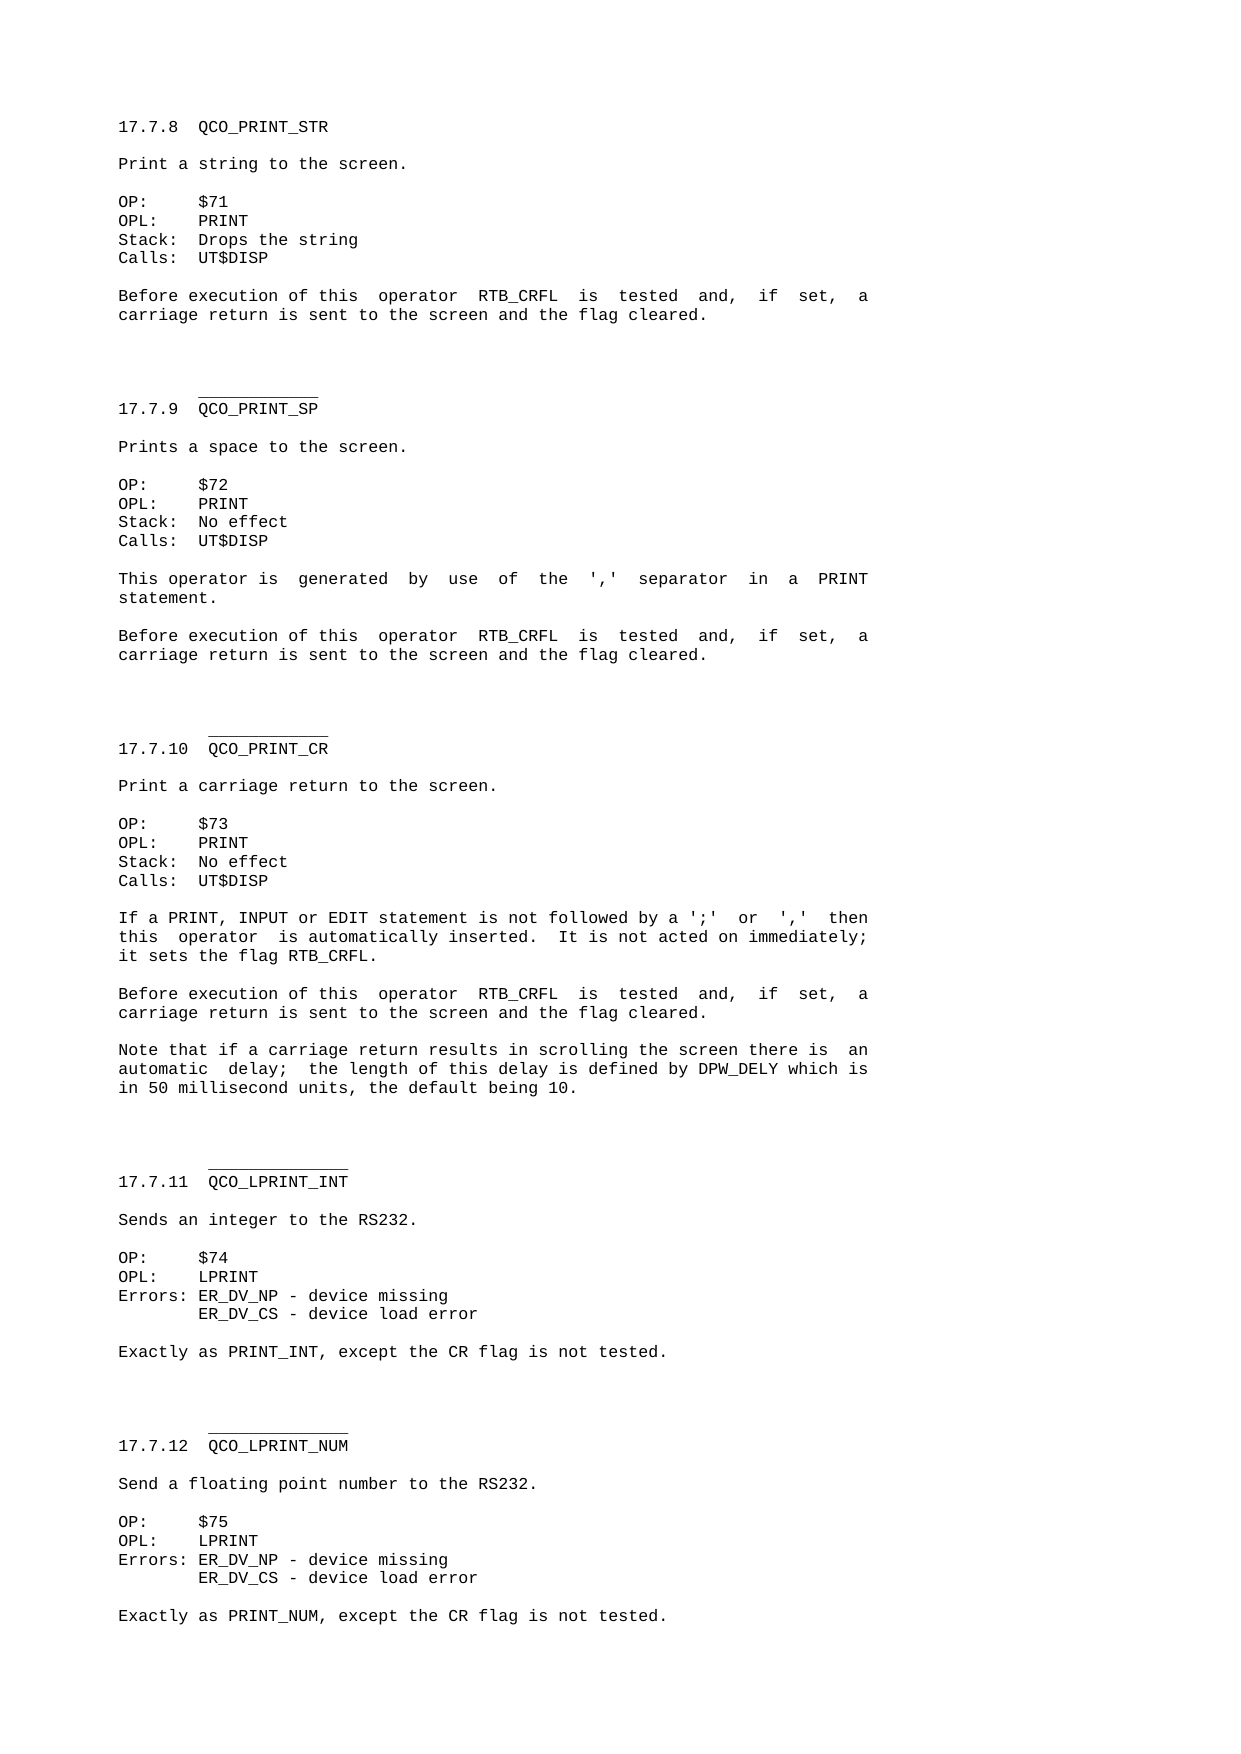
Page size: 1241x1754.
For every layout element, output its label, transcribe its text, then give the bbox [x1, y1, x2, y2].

text Stack: Drops the string [118, 231, 1122, 250]
text Errors: ER_DV_NP - device missing [118, 1551, 1122, 1570]
text ER_DV_CS - device load error [118, 1306, 1122, 1325]
text statement. [118, 589, 1122, 608]
text OPL: LPRINT [118, 1532, 1122, 1551]
text OPL: PRINT [118, 212, 1122, 231]
text Before execution of this operator RTB_CRFL is tested and, if set, a [118, 288, 1122, 307]
text Before execution of this operator RTB_CRFL is tested and, if set, a [118, 985, 1122, 1004]
text carriage return is sent to the screen and the flag cleared. [118, 646, 1122, 665]
text 17.7.8 QCO_PRINT_STR [118, 118, 1122, 137]
text OP: $74 [118, 1249, 1122, 1268]
text OP: $75 [118, 1513, 1122, 1532]
text automatic delay; the length of this delay is defined by DPW_DELY which is [118, 1061, 1122, 1080]
text Sends an integer to the RS232. [118, 1212, 1122, 1231]
text in 50 millisecond units, the default being 10. [118, 1080, 1122, 1098]
text OP: $71 [118, 193, 1122, 212]
text Errors: ER_DV_NP - device missing [118, 1287, 1122, 1306]
text Before execution of this operator RTB_CRFL is tested and, if set, a [118, 627, 1122, 646]
text ______________ [118, 1419, 1122, 1438]
text Stack: No effect [118, 853, 1122, 872]
text it sets the flag RTB_CRFL. [118, 948, 1122, 967]
text OP: $73 [118, 816, 1122, 834]
text Stack: No effect [118, 514, 1122, 533]
text OP: $72 [118, 476, 1122, 495]
text OPL: LPRINT [118, 1268, 1122, 1287]
text 17.7.11 QCO_LPRINT_INT [118, 1174, 1122, 1193]
text This operator is generated by use of the ',' separator in a PRINT [118, 571, 1122, 589]
text Calls: UT$DISP [118, 250, 1122, 269]
text OPL: PRINT [118, 834, 1122, 853]
text Prints a space to the screen. [118, 439, 1122, 457]
text Send a floating point number to the RS232. [118, 1476, 1122, 1494]
text ______________ [118, 1155, 1122, 1174]
text Exactly as PRINT_INT, except the CR flag is not tested. [118, 1344, 1122, 1362]
text Print a string to the screen. [118, 156, 1122, 175]
text carriage return is sent to the screen and the flag cleared. [118, 307, 1122, 326]
text ____________ [118, 721, 1122, 740]
text Note that if a carriage return results in scrolling the screen there is an [118, 1042, 1122, 1061]
text 17.7.12 QCO_LPRINT_NUM [118, 1438, 1122, 1457]
text ER_DV_CS - device load error [118, 1570, 1122, 1589]
text Print a carriage return to the screen. [118, 778, 1122, 797]
text this operator is automatically inserted. It is not acted on immediately; [118, 929, 1122, 948]
text If a PRINT, INPUT or EDIT statement is not followed by a ';' or ',' then [118, 910, 1122, 929]
text 17.7.9 QCO_PRINT_SP [118, 401, 1122, 420]
text Exactly as PRINT_NUM, except the CR flag is not tested. [118, 1608, 1122, 1626]
text carriage return is sent to the screen and the flag cleared. [118, 1004, 1122, 1023]
text ____________ [118, 382, 1122, 401]
text Calls: UT$DISP [118, 872, 1122, 891]
text 17.7.10 QCO_PRINT_CR [118, 740, 1122, 759]
text Calls: UT$DISP [118, 533, 1122, 552]
text OPL: PRINT [118, 495, 1122, 514]
